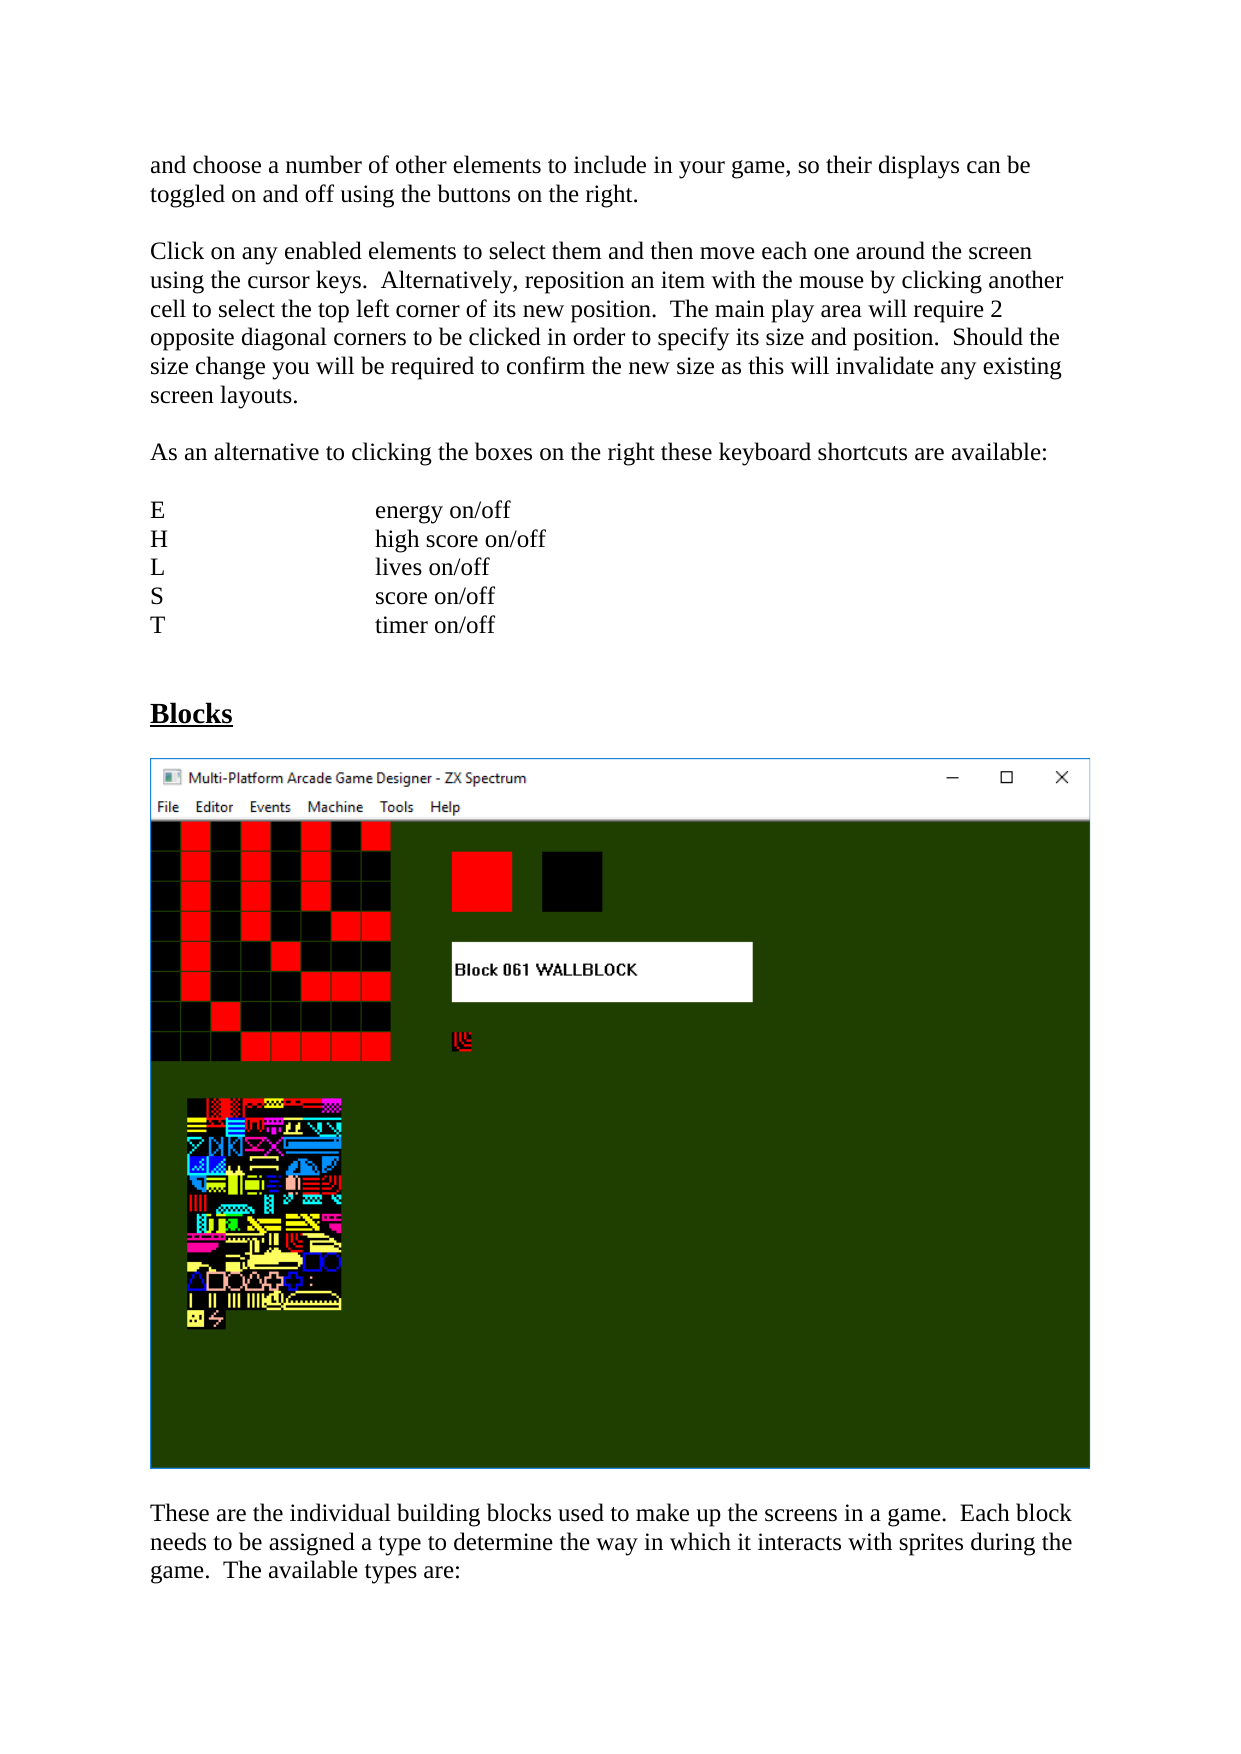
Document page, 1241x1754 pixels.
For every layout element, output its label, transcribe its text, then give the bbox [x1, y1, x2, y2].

text H high score on/off [150, 524, 1090, 552]
text Blocks [150, 696, 1090, 730]
text T timer on/off [150, 610, 1090, 639]
text E energy on/off [150, 495, 1090, 524]
text Click on any enabled elements to select them and then move each one around the screen using the cursor keys. Alternatively, reposition an item with the mouse by clicking another cell to select the top left corner of its new position. The main play area will require 2 opposite diagonal corners to be clicked in order to specify its size and position. Should the size change you will be required to confirm the new size as this will invalidate any existing screen layouts. [150, 236, 1090, 409]
text As an alternative to clicking the boxes on the right these keyboard shortcuts are available: [150, 437, 1090, 466]
text These are the individual building blocks used to make up the screens in a game. Each block needs to be assigned a type to determine the way in which it interacts with sprites during the game. The available types are: [150, 1498, 1090, 1584]
text S score on/off [150, 581, 1090, 610]
picture [150, 758, 1091, 1469]
text and choose a number of other elements to include in your game, so their displays can be toggled on and off using the buttons on the right. [150, 150, 1090, 207]
text L lives on/off [150, 552, 1090, 581]
